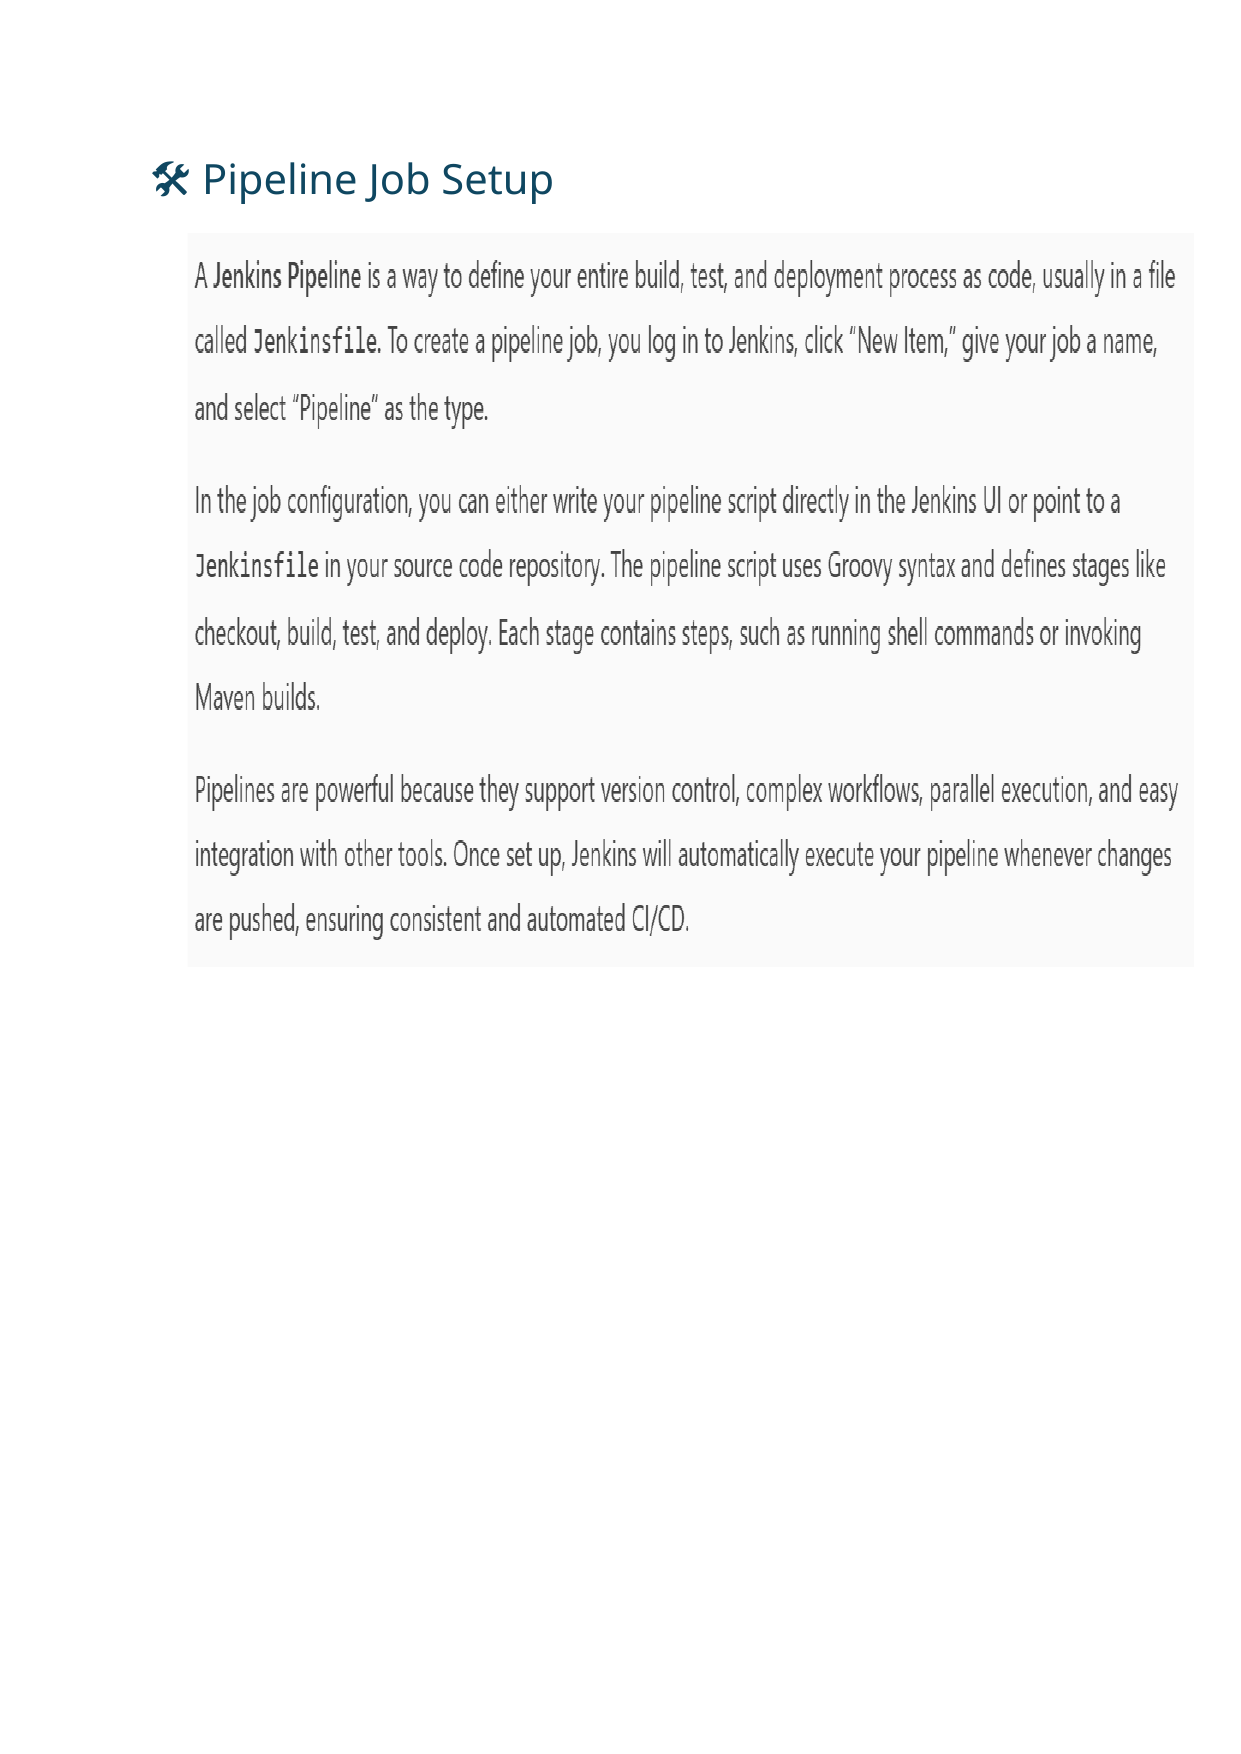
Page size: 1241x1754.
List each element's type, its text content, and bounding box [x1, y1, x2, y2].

subtitle 🛠️ Pipeline Job Setup [150, 150, 1090, 207]
